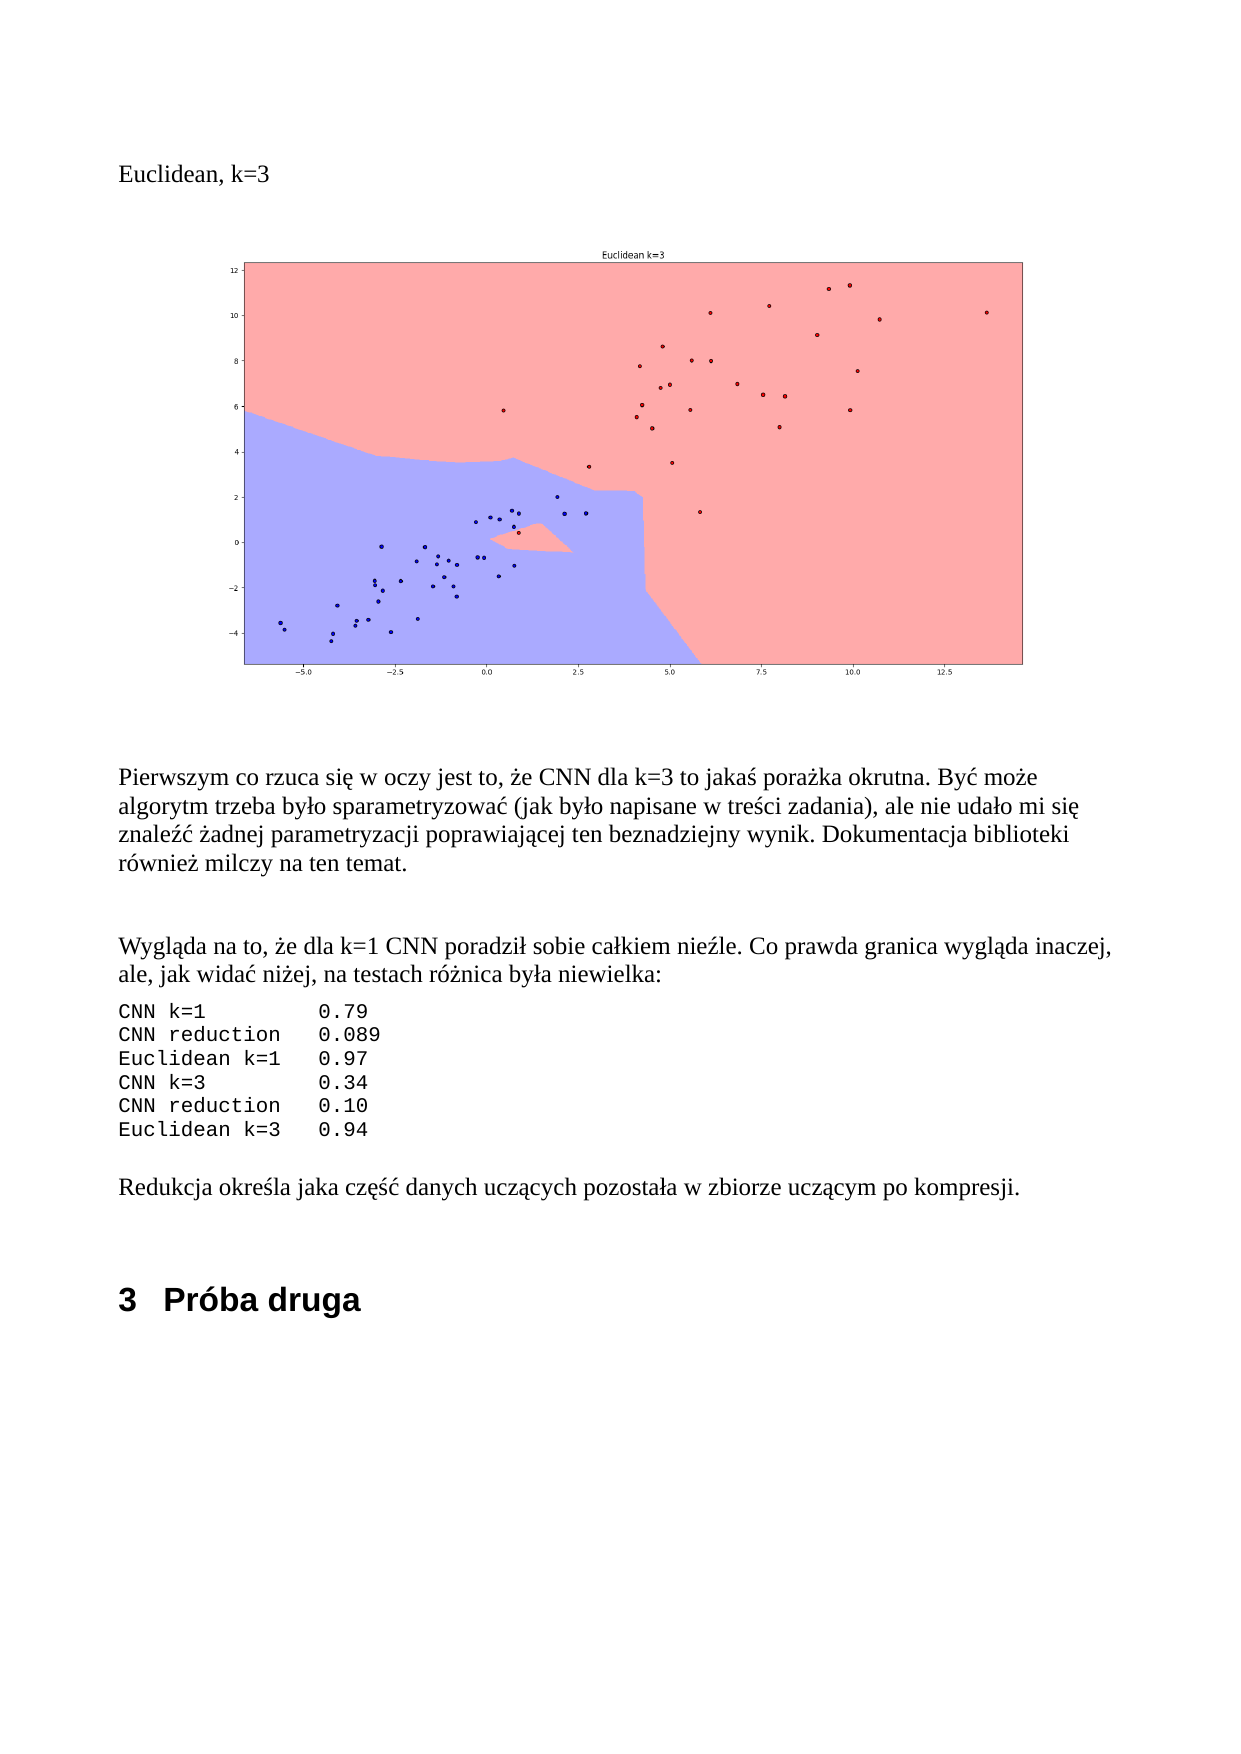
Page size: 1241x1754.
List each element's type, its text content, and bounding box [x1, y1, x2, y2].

text Wygląda na to, że dla k=1 CNN poradził sobie całkiem nieźle. Co prawda granica wygląda inaczej, ale, jak widać niżej, na testach różnica była niewielka: [118, 931, 1122, 988]
text CNN k=3 0.34 [118, 1072, 1122, 1095]
text Euclidean k=3 0.94 [118, 1119, 1122, 1143]
text Euclidean, k=3 [118, 159, 1122, 188]
text CNN k=1 0.79 [118, 1001, 1122, 1024]
text Euclidean k=1 0.97 [118, 1048, 1122, 1072]
text Redukcja określa jaka część danych uczących pozostała w zbiorze uczącym po kompresji. [118, 1172, 1122, 1201]
text CNN reduction 0.10 [118, 1095, 1122, 1119]
text CNN reduction 0.089 [118, 1024, 1122, 1048]
text Pierwszym co rzuca się w oczy jest to, że CNN dla k=3 to jakaś porażka okrutna. Być może algorytm trzeba było sparametryzować (jak było napisane w treści zadania), ale nie udało mi się znaleźć żadnej parametryzacji poprawiającej ten beznadziejny wynik. Dokumentacja biblioteki również milczy na ten temat. [118, 762, 1122, 877]
subtitle Próba druga [118, 1280, 1122, 1318]
picture [118, 200, 1123, 721]
